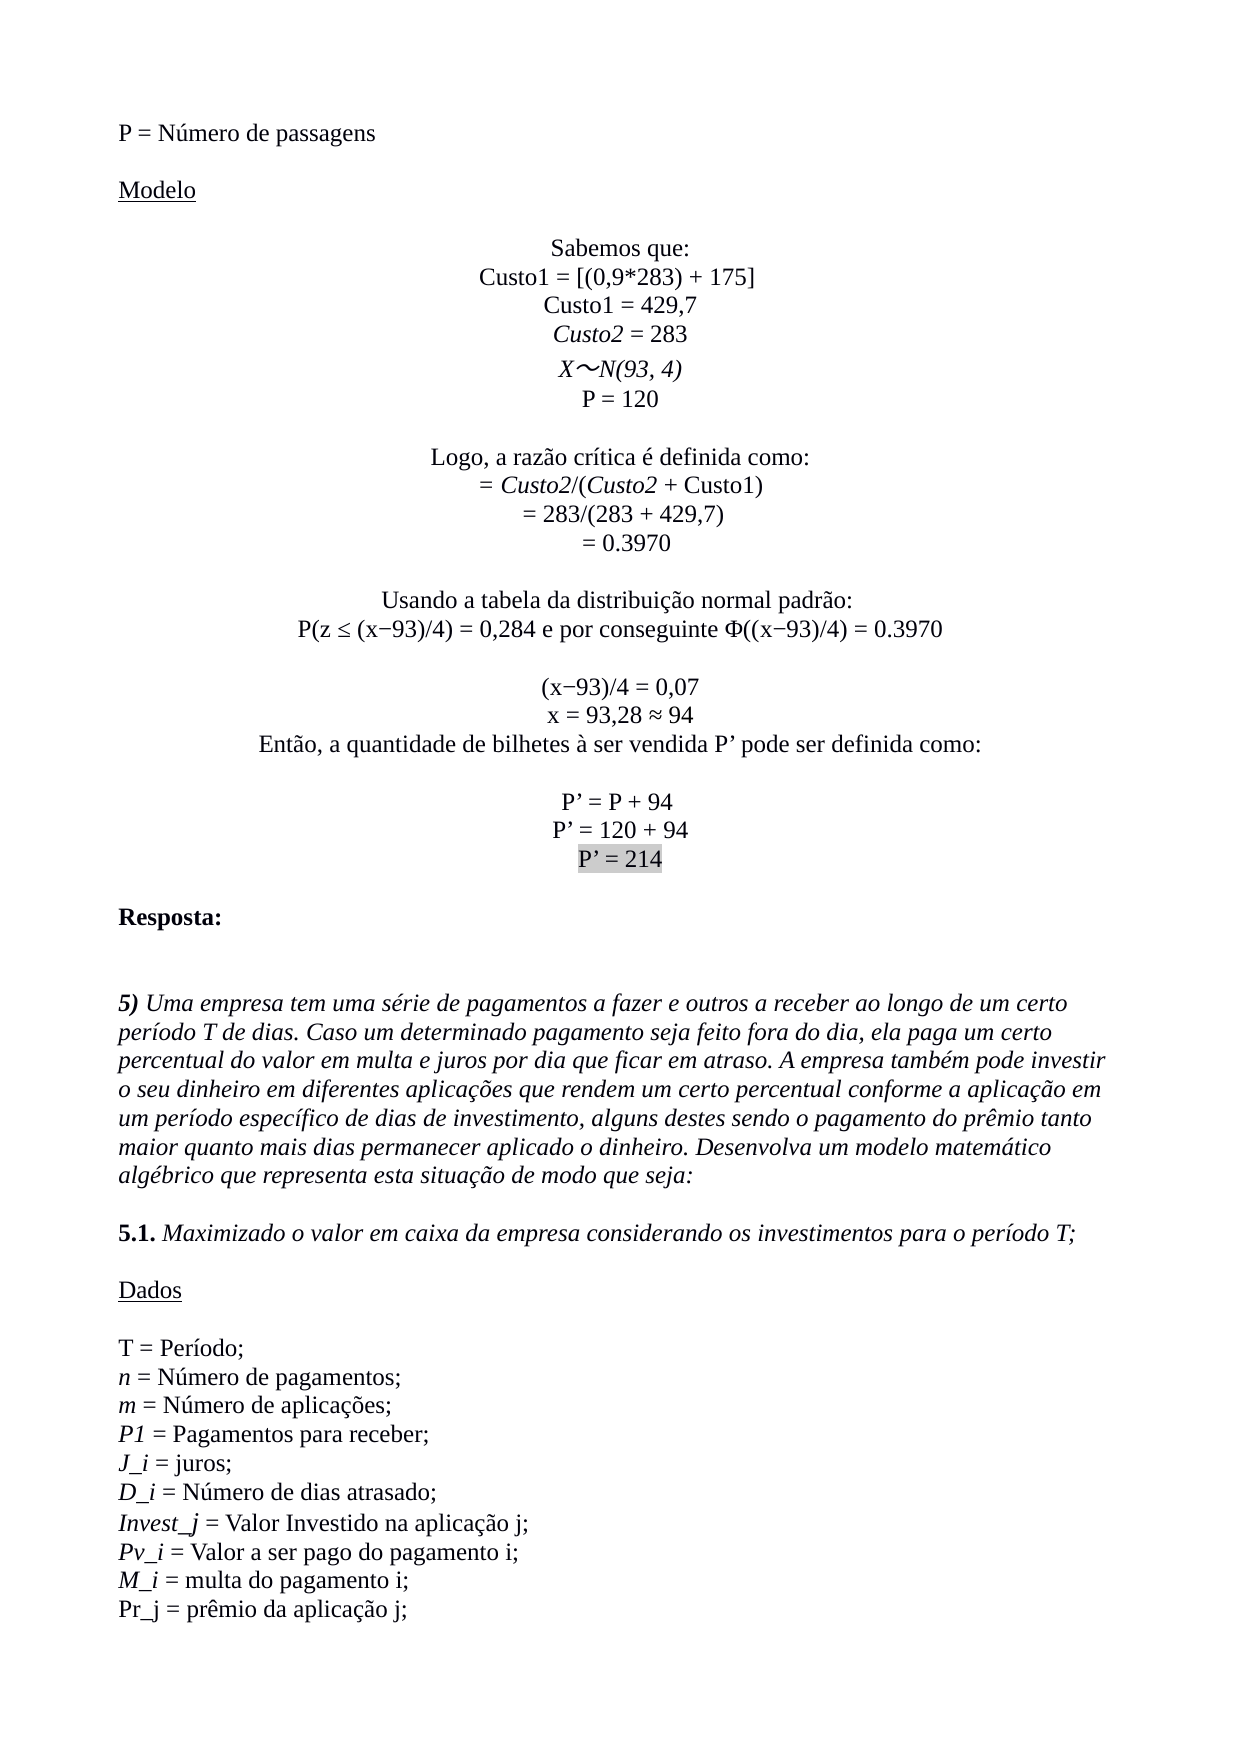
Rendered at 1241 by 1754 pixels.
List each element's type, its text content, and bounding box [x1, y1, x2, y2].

text T = Período; [118, 1333, 1122, 1362]
text M_i = multa do pagamento i; [118, 1566, 1122, 1594]
text = Custo2/(Custo2 + Custo1) [118, 471, 1122, 499]
text Pv_i = Valor a ser pago do pagamento i; [118, 1537, 1122, 1566]
text Dados [118, 1276, 1122, 1304]
text Usando a tabela da distribuição normal padrão: [118, 586, 1122, 614]
text = 283/(283 + 429,7) [118, 499, 1122, 528]
text Custo1 = [(0,9*283) + 175] [118, 262, 1122, 291]
text m = Número de aplicações; [118, 1391, 1122, 1419]
text Pr_j = prêmio da aplicação j; [118, 1594, 1122, 1623]
text (x−93)/4 = 0,07 [118, 672, 1122, 701]
text = 0.3970 [118, 528, 1122, 557]
text Invest_j = Valor Investido na aplicação j; [118, 1506, 1122, 1537]
text P = Número de passagens [118, 118, 1122, 147]
text P(z ≤ (x−93)/4) = 0,284 e por conseguinte Φ((x−93)/4) = 0.3970 [118, 614, 1122, 643]
text P’ = 214 [118, 844, 1122, 873]
text P’ = 120 + 94 [118, 816, 1122, 844]
text P’ = P + 94 [118, 787, 1122, 816]
text P = 120 [118, 384, 1122, 413]
text x = 93,28 ≈ 94 [118, 701, 1122, 729]
text Sabemos que: [118, 233, 1122, 262]
text Resposta: [118, 902, 1122, 931]
text Custo1 = 429,7 [118, 291, 1122, 319]
text P1 = Pagamentos para receber; [118, 1419, 1122, 1448]
text n = Número de pagamentos; [118, 1362, 1122, 1391]
text D_i = Número de dias atrasado; [118, 1477, 1122, 1506]
text 5) Uma empresa tem uma série de pagamentos a fazer e outros a receber ao longo de um certo período T de dias. Caso um determinado pagamento seja feito fora do dia, ela paga um certo percentual do valor em multa e juros por dia que ficar em atraso. A empresa também pode investir o seu dinheiro em diferentes aplicações que rendem um certo percentual conforme a aplicação em um período específico de dias de investimento, alguns destes sendo o pagamento do prêmio tanto maior quanto mais dias permanecer aplicado o dinheiro. Desenvolva um modelo matemático algébrico que representa esta situação de modo que seja: [118, 988, 1122, 1189]
text X〜N(93, 4) [118, 348, 1122, 384]
text J_i = juros; [118, 1448, 1122, 1477]
text Então, a quantidade de bilhetes à ser vendida P’ pode ser definida como: [118, 729, 1122, 758]
text 5.1. Maximizado o valor em caixa da empresa considerando os investimentos para o período T; [118, 1218, 1122, 1247]
text Custo2 = 283 [118, 319, 1122, 348]
text Logo, a razão crítica é definida como: [118, 442, 1122, 471]
text Modelo [118, 176, 1122, 204]
